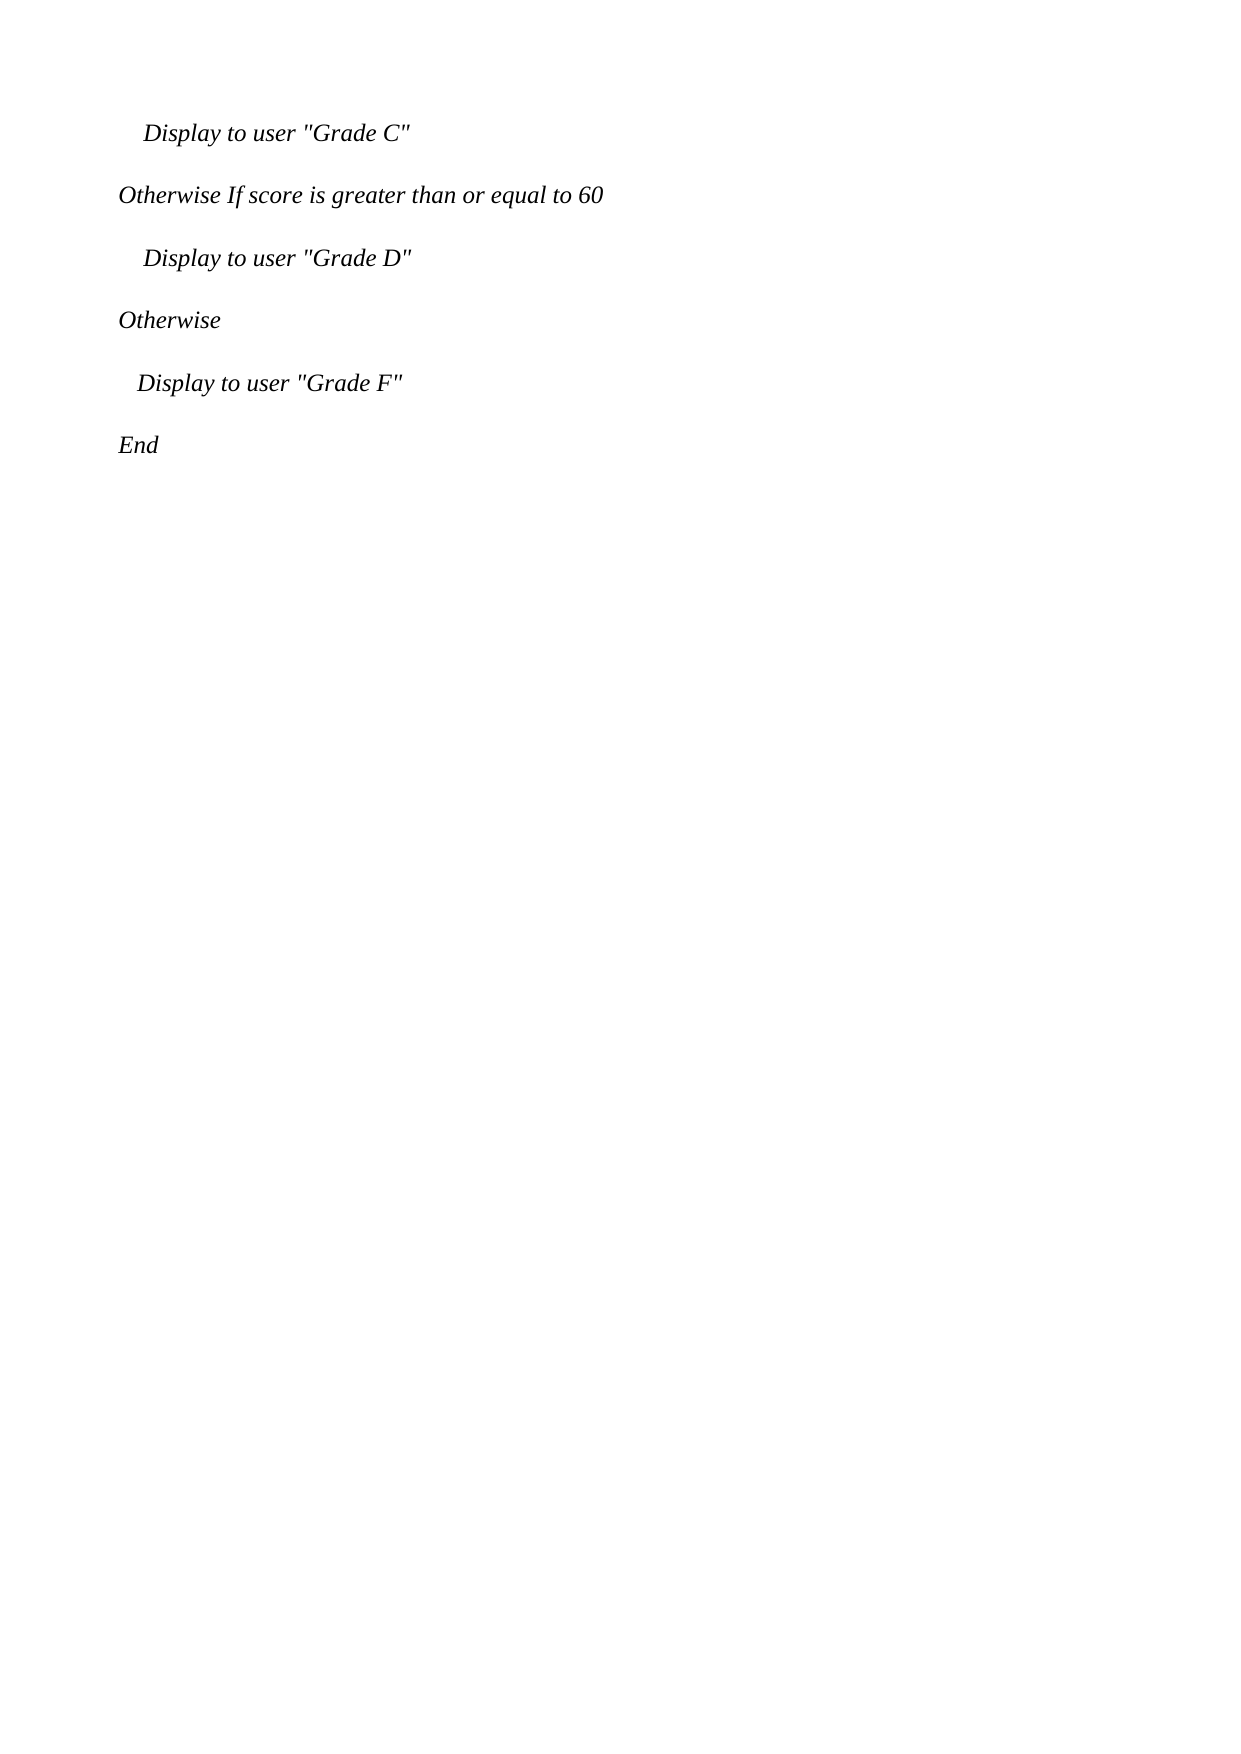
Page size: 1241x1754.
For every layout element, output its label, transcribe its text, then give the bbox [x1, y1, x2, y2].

text End [118, 431, 1122, 459]
text Otherwise If score is greater than or equal to 60 [118, 181, 1122, 209]
text Otherwise [118, 306, 1122, 334]
text Display to user "Grade F" [118, 368, 1122, 397]
text Display to user "Grade D" [118, 243, 1122, 272]
text Display to user "Grade C" [118, 118, 1122, 147]
